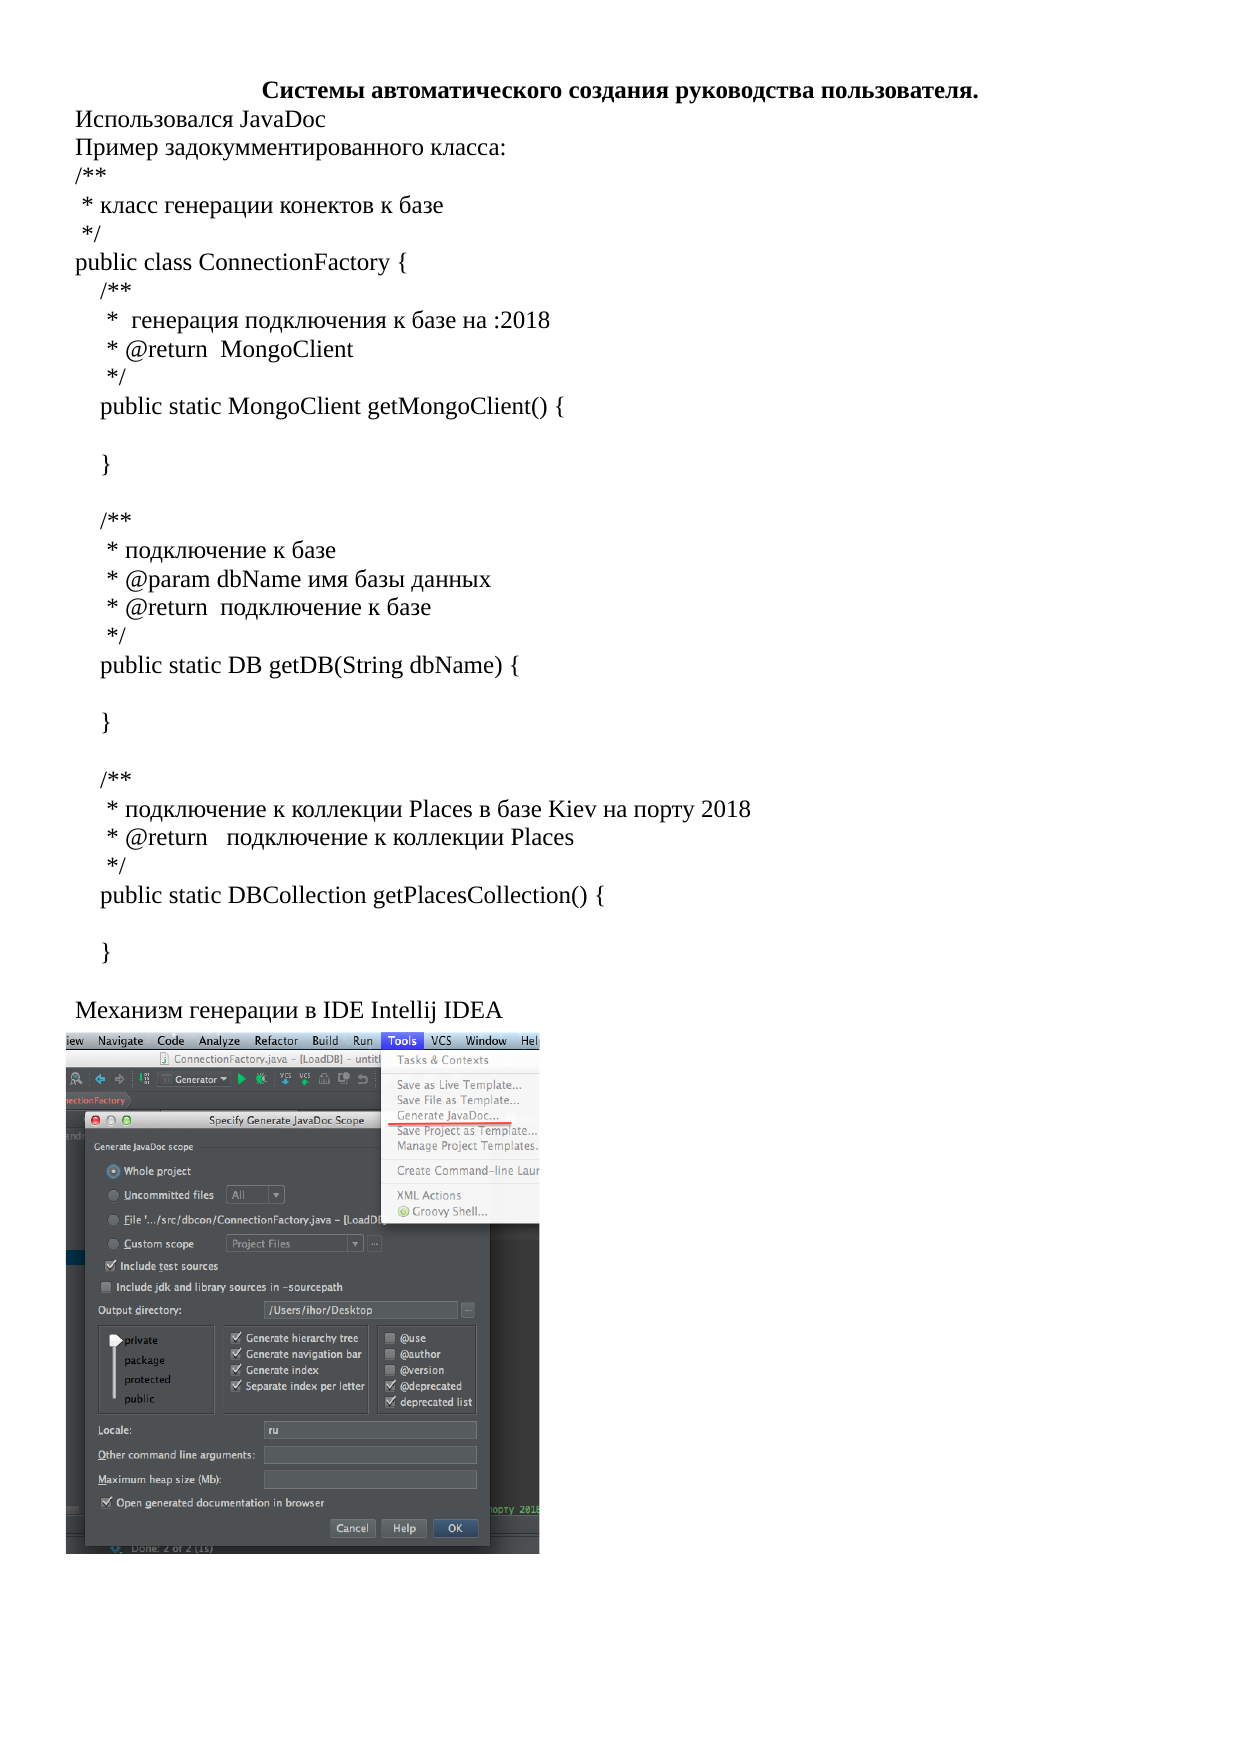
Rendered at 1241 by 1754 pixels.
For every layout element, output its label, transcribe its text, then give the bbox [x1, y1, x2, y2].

text Механизм генерации в IDE Intellij IDEA [75, 995, 1165, 1024]
text * генерация подключения к базе на :2018 [75, 305, 1165, 334]
text Использовался JavaDoc [75, 104, 1165, 132]
text /** [75, 765, 1165, 794]
text */ [75, 621, 1165, 650]
picture [65, 1032, 540, 1554]
text * @return подключение к базе [75, 592, 1165, 621]
text * подключение к коллекции Places в базе Kiev на порту 2018 [75, 794, 1165, 822]
text } [75, 937, 1165, 966]
text * класс генерации конектов к базе [75, 190, 1165, 219]
text * @return подключение к коллекции Places [75, 822, 1165, 851]
text */ [75, 362, 1165, 391]
text * @return MongoClient [75, 334, 1165, 362]
text } [75, 449, 1165, 477]
text public static MongoClient getMongoClient() { [75, 391, 1165, 420]
text */ [75, 851, 1165, 880]
text public static DB getDB(String dbName) { [75, 650, 1165, 679]
text } [75, 707, 1165, 736]
text * @param dbName имя базы данных [75, 564, 1165, 592]
text */ [75, 219, 1165, 247]
text /** [75, 506, 1165, 535]
text * подключение к базе [75, 535, 1165, 564]
text public class ConnectionFactory { [75, 247, 1165, 276]
text Пример задокумментированного класса: [75, 132, 1165, 161]
text Системы автоматического создания руководства пользователя. [75, 75, 1165, 104]
text /** [75, 276, 1165, 305]
text public static DBCollection getPlacesCollection() { [75, 880, 1165, 909]
text /** [75, 161, 1165, 190]
